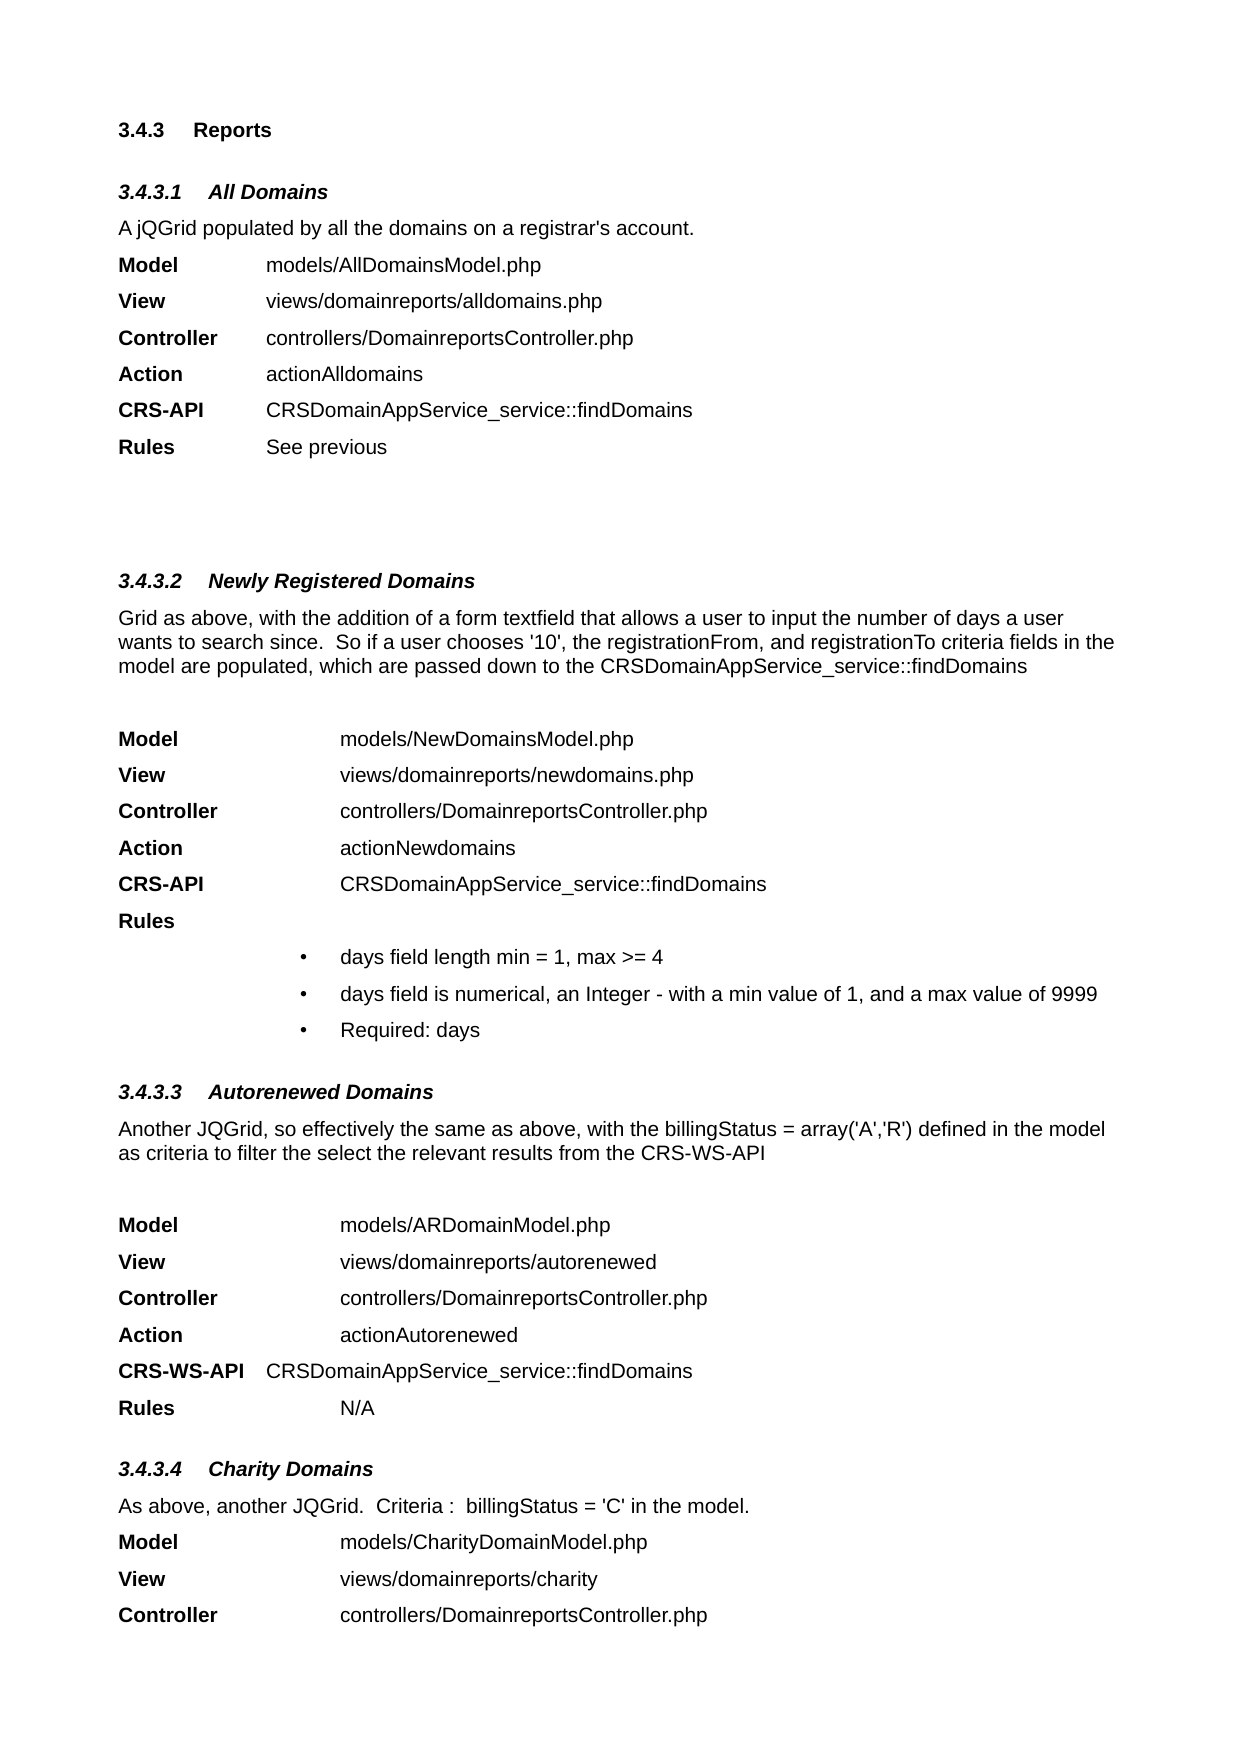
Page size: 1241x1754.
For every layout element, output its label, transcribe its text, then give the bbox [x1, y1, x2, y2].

text Controller controllers/DomainreportsController.php [118, 1603, 1122, 1627]
text Action actionNewdomains [118, 836, 1122, 860]
text Controller controllers/DomainreportsController.php [118, 799, 1122, 823]
list Required: days [300, 1018, 1122, 1042]
text Action actionAutorenewed [118, 1323, 1122, 1347]
text View views/domainreports/newdomains.php [118, 763, 1122, 787]
list days field is numerical, an Integer - with a min value of 1, and a max value of 9999 [300, 982, 1122, 1006]
text As above, another JQGrid. Criteria : billingStatus = 'C' in the model. [118, 1493, 1122, 1517]
text Grid as above, with the addition of a form textfield that allows a user to input the number of days a user wants to search since. So if a user chooses '10', the registrationFrom, and registrationTo criteria fields in the model are populated, which are passed down to the CRSDomainAppService_service::findDomains [118, 606, 1122, 677]
text Model models/ARDomainModel.php [118, 1213, 1122, 1237]
text Controller controllers/DomainreportsController.php [118, 325, 1122, 349]
text Model models/AllDomainsModel.php [118, 252, 1122, 276]
text Rules [118, 909, 1122, 933]
text Rules N/A [118, 1396, 1122, 1419]
text View views/domainreports/charity [118, 1566, 1122, 1590]
text CRS-API CRSDomainAppService_service::findDomains [118, 872, 1122, 896]
text Action actionAlldomains [118, 362, 1122, 386]
text Model models/CharityDomainModel.php [118, 1530, 1122, 1554]
subtitle Autorenewed Domains [118, 1080, 1122, 1104]
subtitle Reports [118, 118, 1122, 142]
text View views/domainreports/alldomains.php [118, 289, 1122, 313]
text Another JQGrid, so effectively the same as above, with the billingStatus = array('A','R') defined in the model as criteria to filter the select the relevant results from the CRS-WS-API [118, 1116, 1122, 1164]
subtitle Charity Domains [118, 1457, 1122, 1481]
text Model models/NewDomainsModel.php [118, 726, 1122, 750]
text Controller controllers/DomainreportsController.php [118, 1286, 1122, 1310]
subtitle All Domains [118, 179, 1122, 203]
text Rules See previous [118, 435, 1122, 459]
text CRS-WS-API CRSDomainAppService_service::findDomains [118, 1359, 1122, 1383]
text A jQGrid populated by all the domains on a registrar's account. [118, 216, 1122, 240]
text CRS-API CRSDomainAppService_service::findDomains [118, 398, 1122, 422]
list days field length min = 1, max >= 4 [300, 945, 1122, 969]
text View views/domainreports/autorenewed [118, 1250, 1122, 1274]
subtitle Newly Registered Domains [118, 569, 1122, 593]
